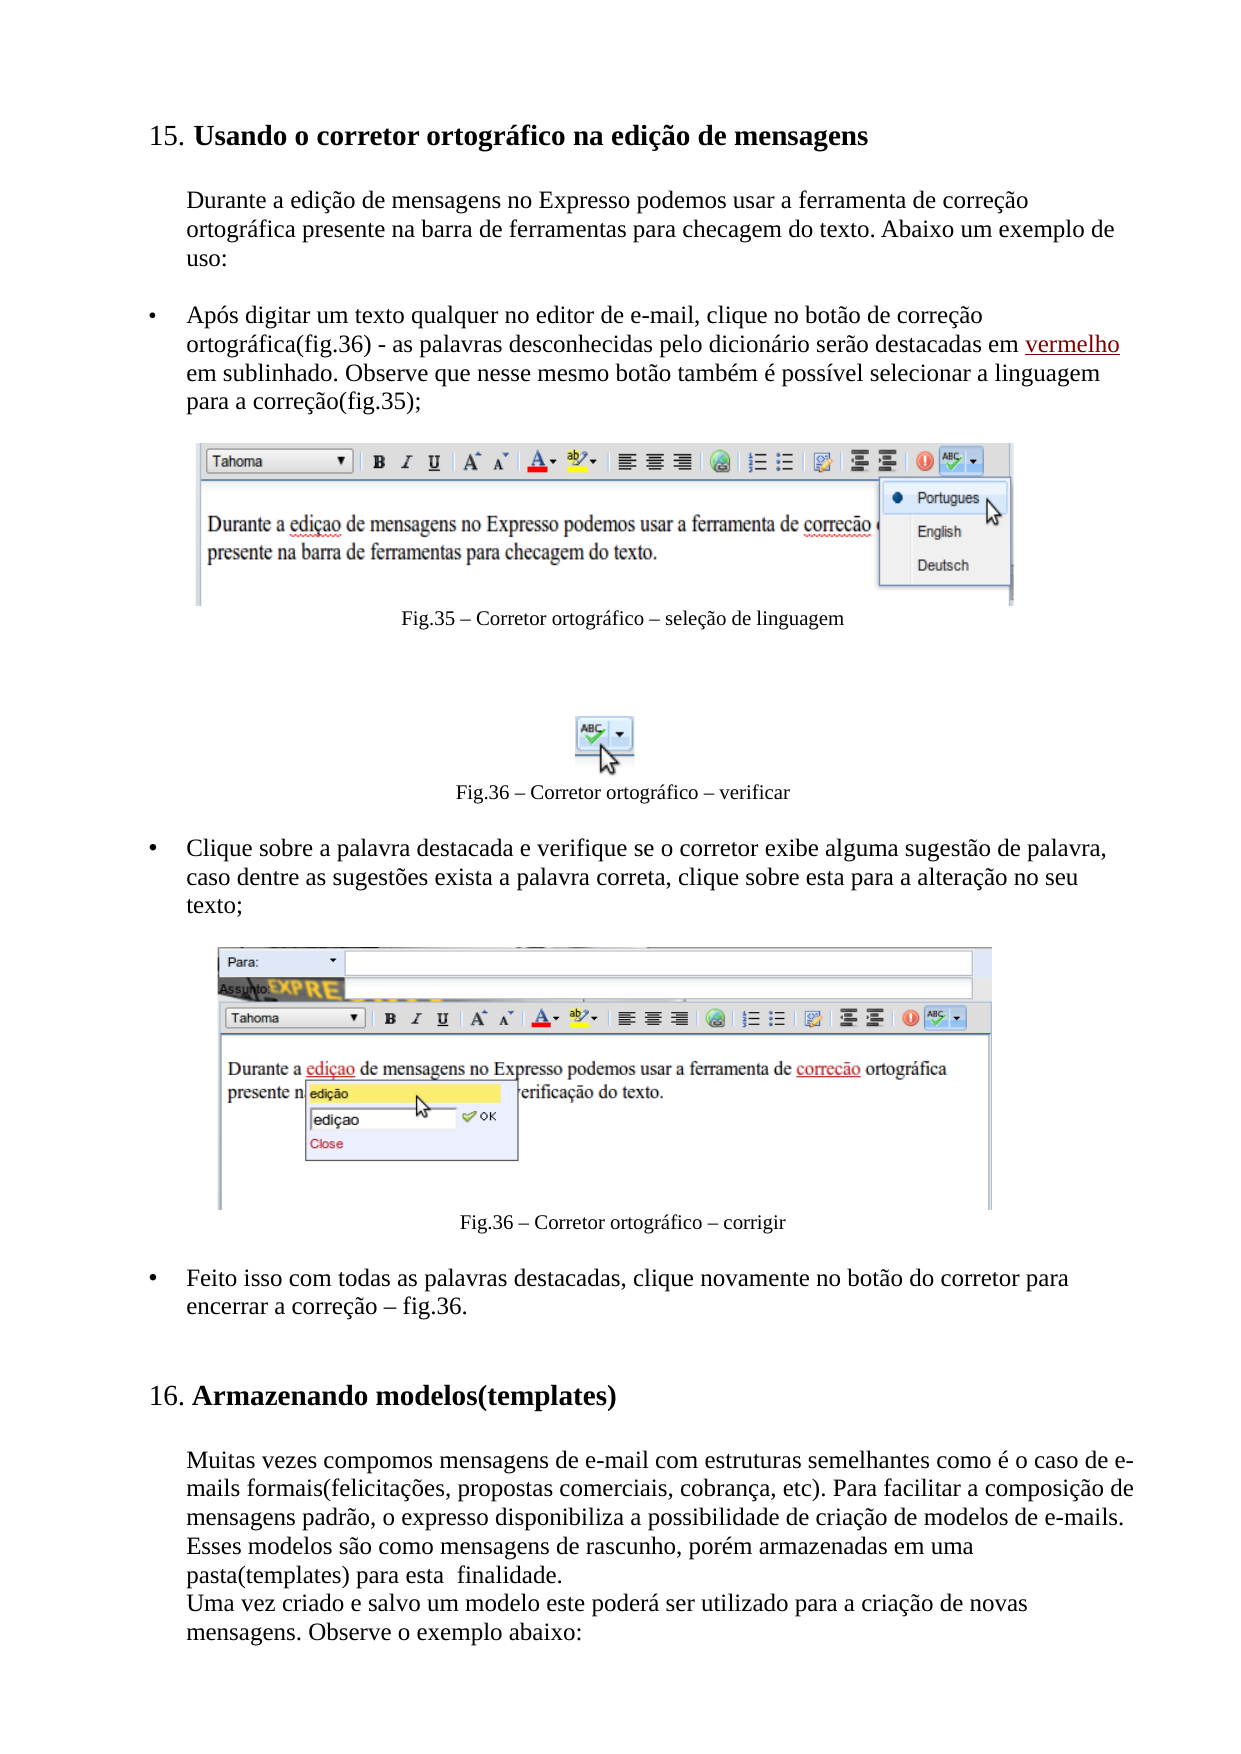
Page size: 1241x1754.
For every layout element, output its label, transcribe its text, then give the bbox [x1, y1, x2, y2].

list Durante a edição de mensagens no Expresso podemos usar a ferramenta de correção ortográfica presente na barra de ferramentas para checagem do texto. Abaixo um exemplo de uso: [148, 185, 1136, 271]
list Clique sobre a palavra destacada e verifique se o corretor exibe alguma sugestão de palavra, caso dentre as sugestões exista a palavra correta, clique sobre esta para a alteração no seu texto; [148, 833, 1136, 919]
list Após digitar um texto qualquer no editor de e-mail, clique no botão de correção ortográfica(fig.36) - as palavras desconhecidas pelo dicionário serão destacadas em vermelho em sublinhado. Observe que nesse mesmo botão também é possível selecionar a linguagem para a correção(fig.35); [148, 300, 1136, 415]
list Usando o corretor ortográfico na edição de mensagens [148, 118, 1136, 152]
picture [195, 443, 1014, 606]
picture [575, 716, 635, 780]
list Fig.36 – Corretor ortográfico – verificar [72, 716, 1136, 804]
list Fig.35 – Corretor ortográfico – seleção de linguagem [72, 444, 1136, 630]
picture [217, 947, 992, 1210]
list Uma vez criado e salvo um modelo este poderá ser utilizado para a criação de novas mensagens. Observe o exemplo abaixo: [148, 1588, 1136, 1646]
list Muitas vezes compomos mensagens de e-mail com estruturas semelhantes como é o caso de e-mails formais(felicitações, propostas comerciais, cobrança, etc). Para facilitar a composição de mensagens padrão, o expresso disponibiliza a possibilidade de criação de modelos de e-mails. Esses modelos são como mensagens de rascunho, porém armazenadas em uma pasta(templates) para esta finalidade. [148, 1445, 1136, 1588]
list Feito isso com todas as palavras destacadas, clique novamente no botão do corretor para encerrar a correção – fig.36. [148, 1263, 1136, 1320]
list Armazenando modelos(templates) [148, 1378, 1136, 1411]
list Fig.36 – Corretor ortográfico – corrigir [72, 948, 1136, 1234]
